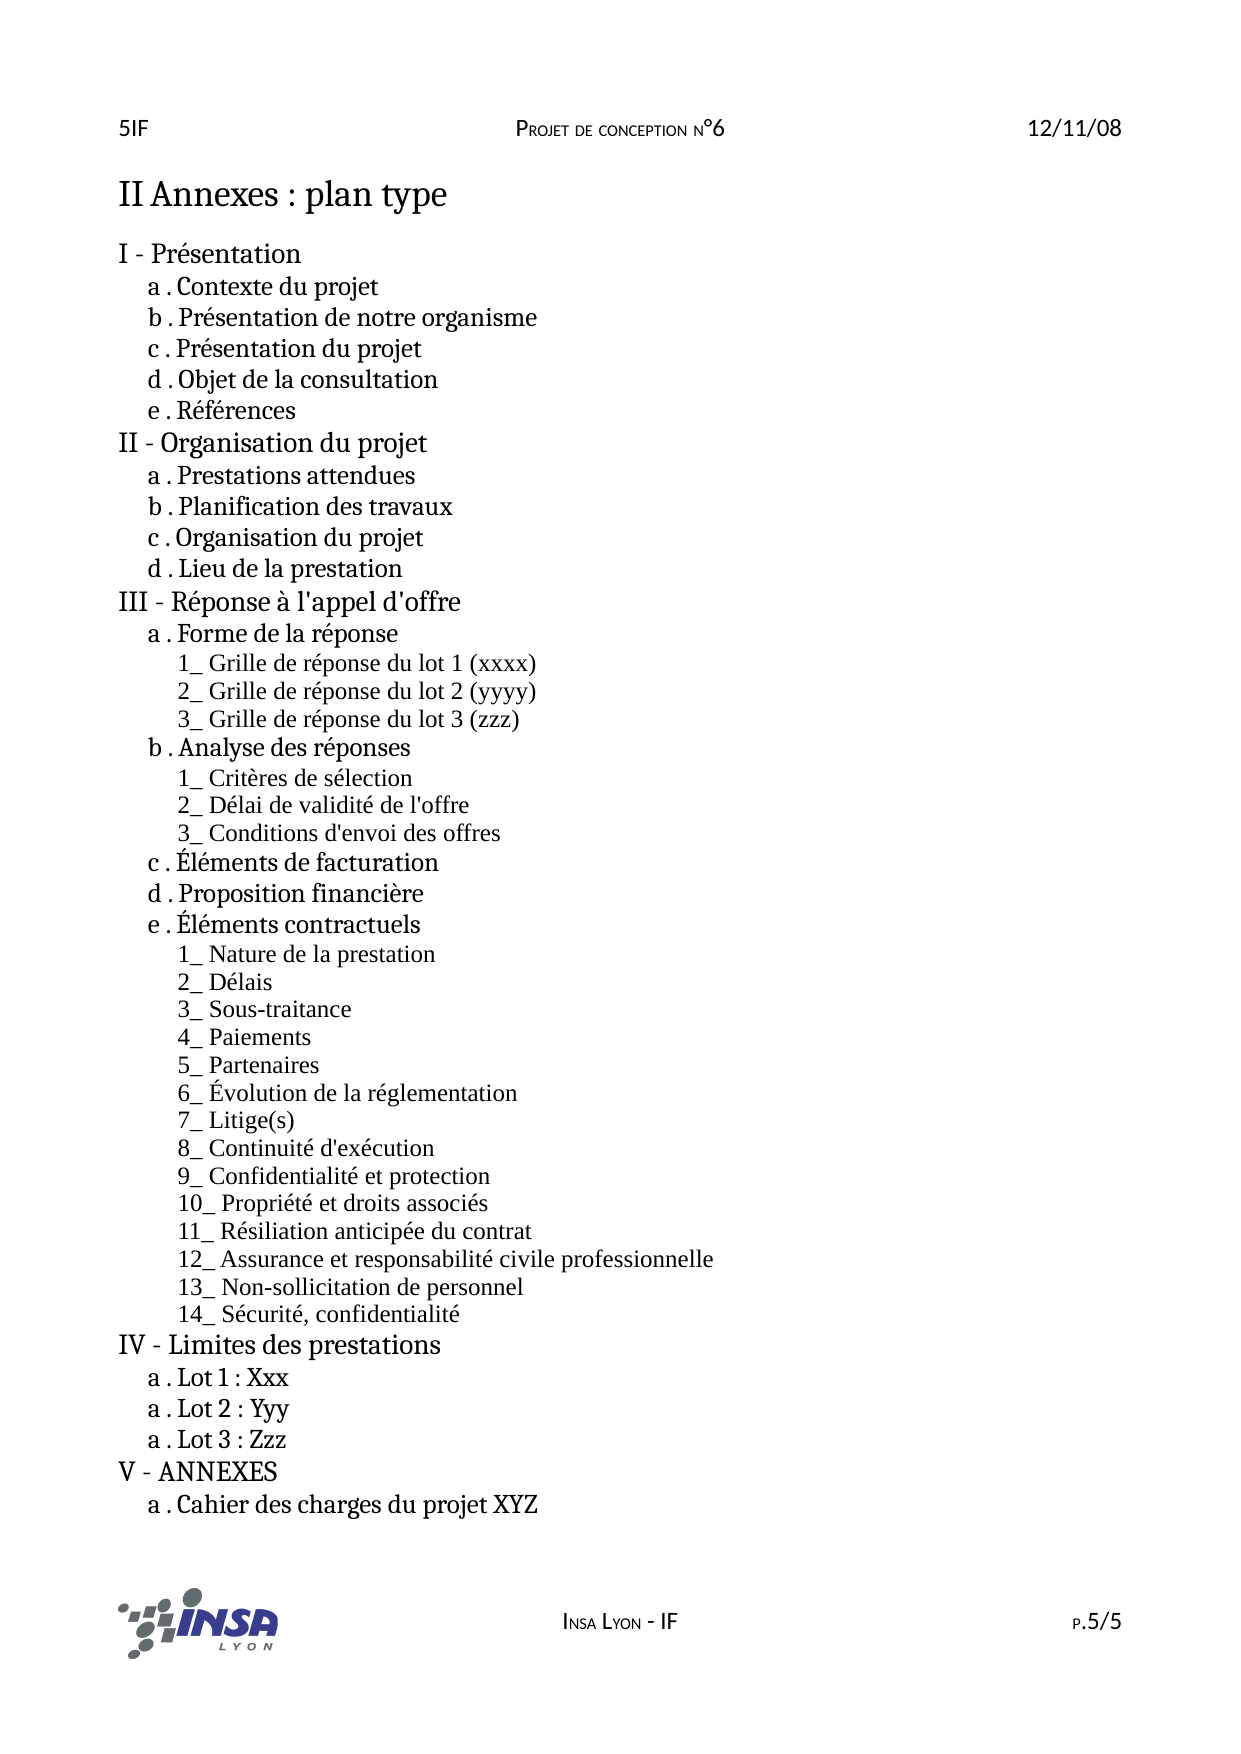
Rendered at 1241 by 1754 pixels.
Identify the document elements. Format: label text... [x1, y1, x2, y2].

text 10_ Propriété et droits associés [177, 1189, 1122, 1217]
text IV - Limites des prestations [118, 1328, 1122, 1362]
text c . Éléments de facturation [148, 847, 1122, 878]
text c . Présentation du projet [148, 333, 1122, 364]
text 12_ Assurance et responsabilité civile professionnelle [177, 1245, 1122, 1273]
text d . Objet de la consultation [148, 364, 1122, 395]
text 13_ Non-sollicitation de personnel [177, 1273, 1122, 1300]
text II - Organisation du projet [118, 427, 1122, 460]
text c . Organisation du projet [148, 522, 1122, 553]
text V - ANNEXES [118, 1455, 1122, 1489]
text b . Présentation de notre organisme [148, 302, 1122, 333]
subtitle Annexes : plan type [118, 173, 1122, 216]
text 3_ Sous-traitance [177, 996, 1122, 1023]
text 1_ Critères de sélection [177, 764, 1122, 791]
text a . Lot 2 : Yyy [148, 1393, 1122, 1424]
text III - Réponse à l'appel d'offre [118, 585, 1122, 618]
text a . Forme de la réponse [148, 618, 1122, 649]
text 2_ Grille de réponse du lot 2 (yyyy) [177, 677, 1122, 705]
text b . Analyse des réponses [148, 732, 1122, 764]
text a . Prestations attendues [148, 460, 1122, 491]
text a . Lot 1 : Xxx [148, 1362, 1122, 1393]
text 8_ Continuité d'exécution [177, 1134, 1122, 1162]
text 6_ Évolution de la réglementation [177, 1079, 1122, 1106]
picture [118, 1588, 278, 1659]
text 11_ Résiliation anticipée du contrat [177, 1217, 1122, 1245]
text a . Contexte du projet [148, 271, 1122, 302]
text 1_ Grille de réponse du lot 1 (xxxx) [177, 649, 1122, 677]
text a . Lot 3 : Zzz [148, 1424, 1122, 1455]
text 4_ Paiements [177, 1023, 1122, 1051]
text b . Planification des travaux [148, 491, 1122, 522]
text 14_ Sécurité, confidentialité [177, 1300, 1122, 1328]
text d . Proposition financière [148, 878, 1122, 909]
text 2_ Délai de validité de l'offre [177, 791, 1122, 819]
text 2_ Délais [177, 968, 1122, 996]
text I - Présentation [118, 237, 1122, 271]
text 1_ Nature de la prestation [177, 940, 1122, 968]
text d . Lieu de la prestation [148, 553, 1122, 585]
text e . Éléments contractuels [148, 909, 1122, 940]
text 7_ Litige(s) [177, 1106, 1122, 1134]
text a . Cahier des charges du projet XYZ [148, 1489, 1122, 1520]
text 9_ Confidentialité et protection [177, 1162, 1122, 1189]
text 3_ Conditions d'envoi des offres [177, 819, 1122, 847]
text 5_ Partenaires [177, 1051, 1122, 1079]
text e . Références [148, 395, 1122, 427]
text 3_ Grille de réponse du lot 3 (zzz) [177, 705, 1122, 732]
